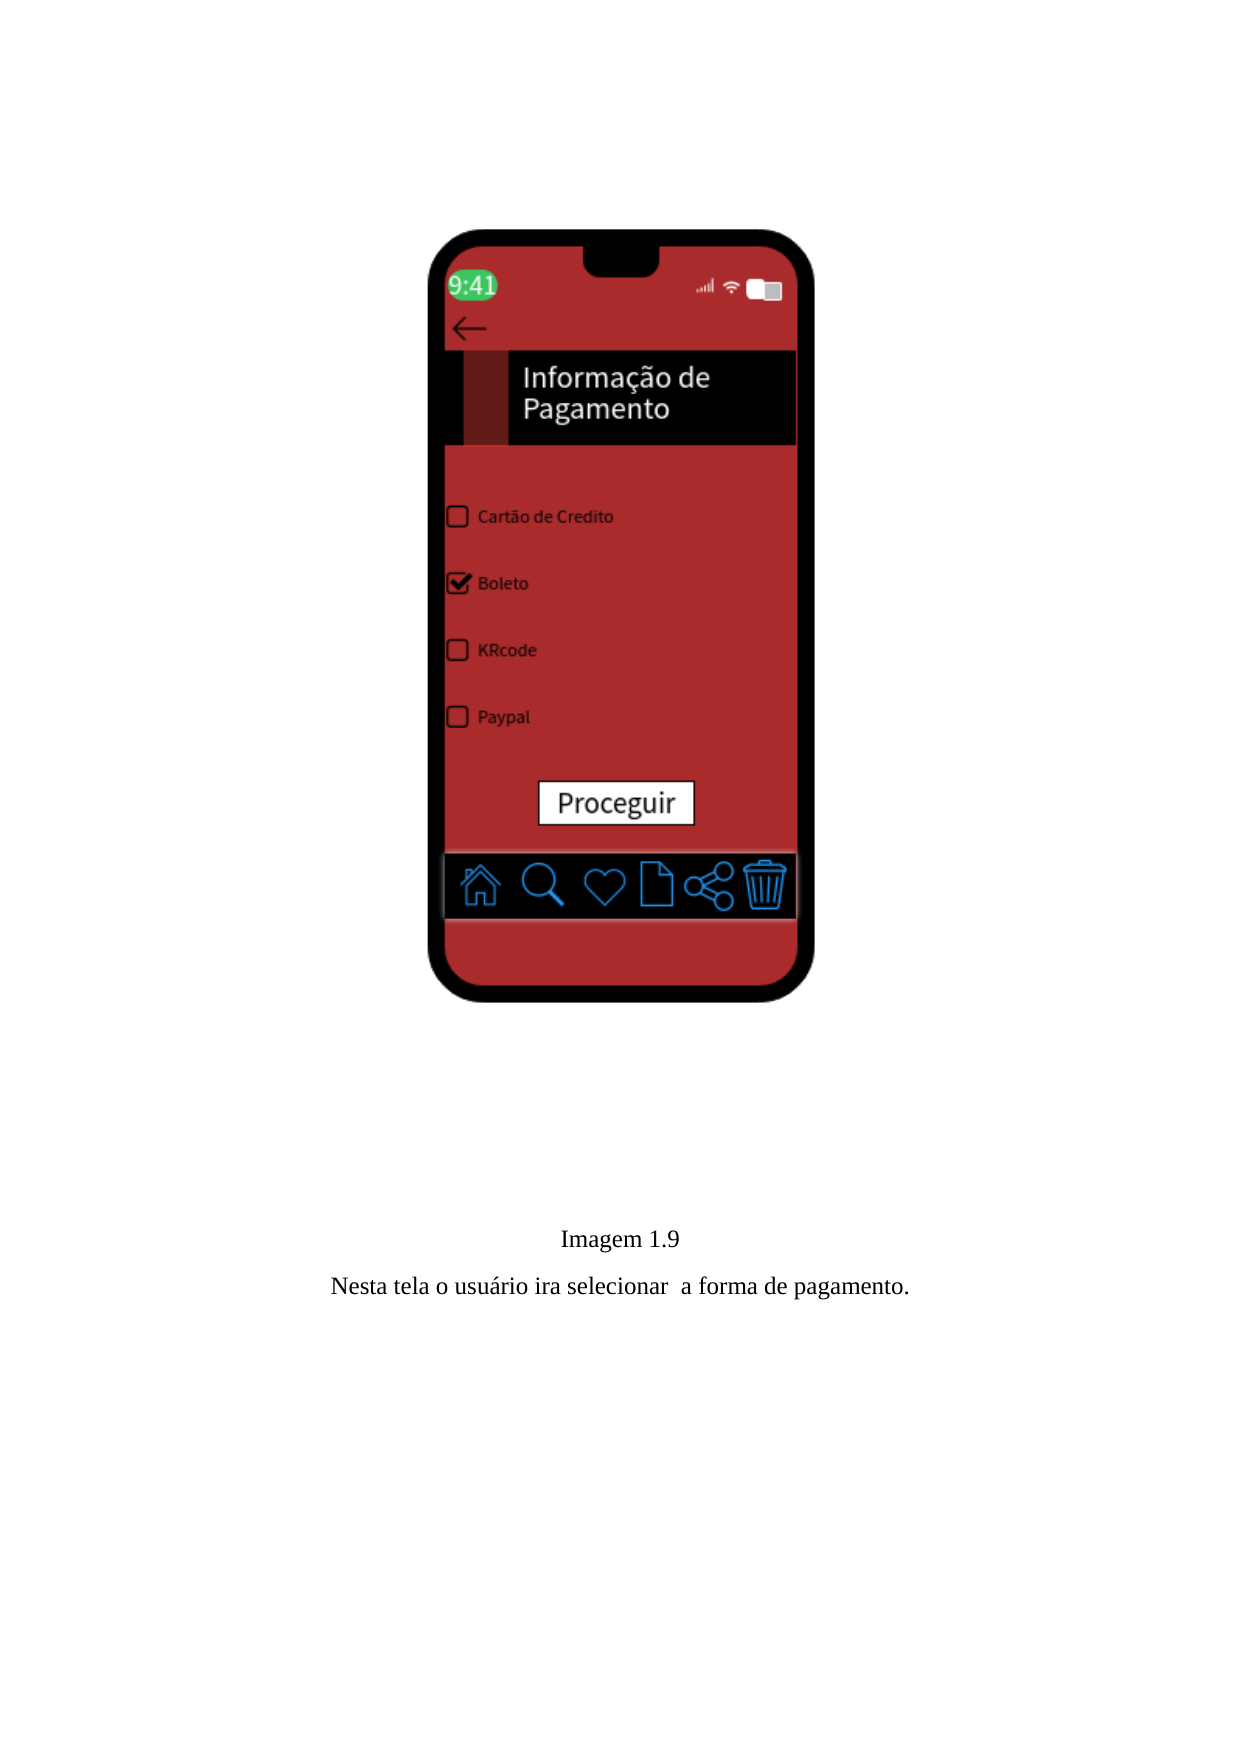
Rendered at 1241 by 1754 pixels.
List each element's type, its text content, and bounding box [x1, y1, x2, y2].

picture [80, 214, 891, 1197]
text Nesta tela o usuário ira selecionar a forma de pagamento. [118, 1271, 1122, 1300]
text Imagem 1.9 [118, 1224, 1122, 1252]
